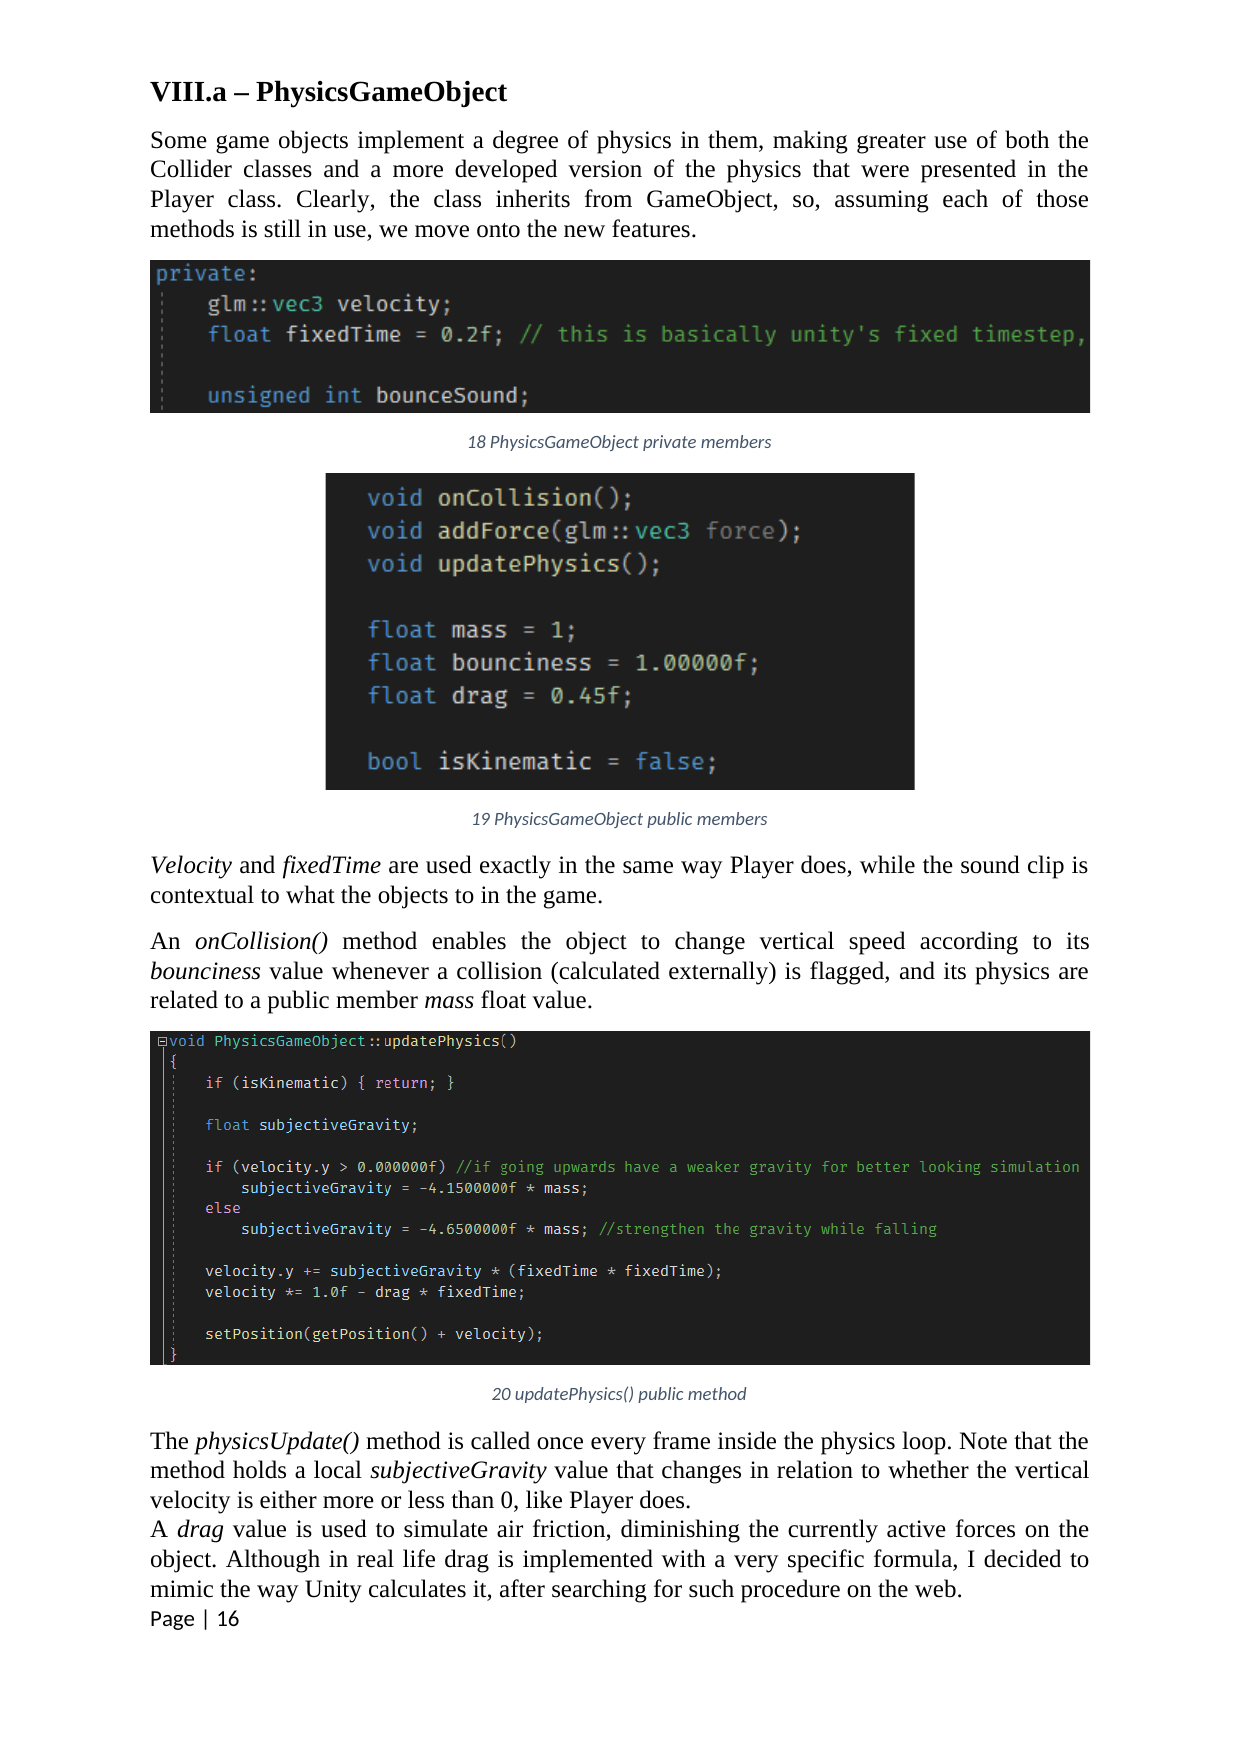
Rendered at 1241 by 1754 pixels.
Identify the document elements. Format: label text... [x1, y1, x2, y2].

text An onCollision() method enables the object to change vertical speed according to its bounciness value whenever a collision (calculated externally) is flagged, and its physics are related to a public member mass float value. [150, 926, 1090, 1014]
text VIII.a – PhysicsGameObject [150, 74, 1090, 107]
text Some game objects implement a degree of physics in them, making greater use of both the Collider classes and a more developed version of the physics that were presented in the Player class. Clearly, the class inherits from GameObject, so, assuming each of those methods is still in use, we move onto the new features. [150, 125, 1090, 242]
text 18 PhysicsGameObject private members [150, 430, 1090, 453]
text 19 PhysicsGameObject public members [150, 807, 1090, 829]
text 20 updatePhysics() public method [150, 1382, 1090, 1405]
text Velocity and fixedTime are used exactly in the same way Player does, while the sound clip is contextual to what the objects to in the game. [150, 850, 1090, 909]
text The physicsUpdate() method is called once every frame inside the physics loop. Note that the method holds a local subjectiveGravity value that changes in relation to whether the vertical velocity is either more or less than 0, like Player does. A drag value is used to simulate air friction, diminishing the currently active forces on the object. Although in real life drag is implemented with a very specific formula, I decided to mimic the way Unity calculates it, after searching for such procedure on the web. [150, 1426, 1090, 1602]
